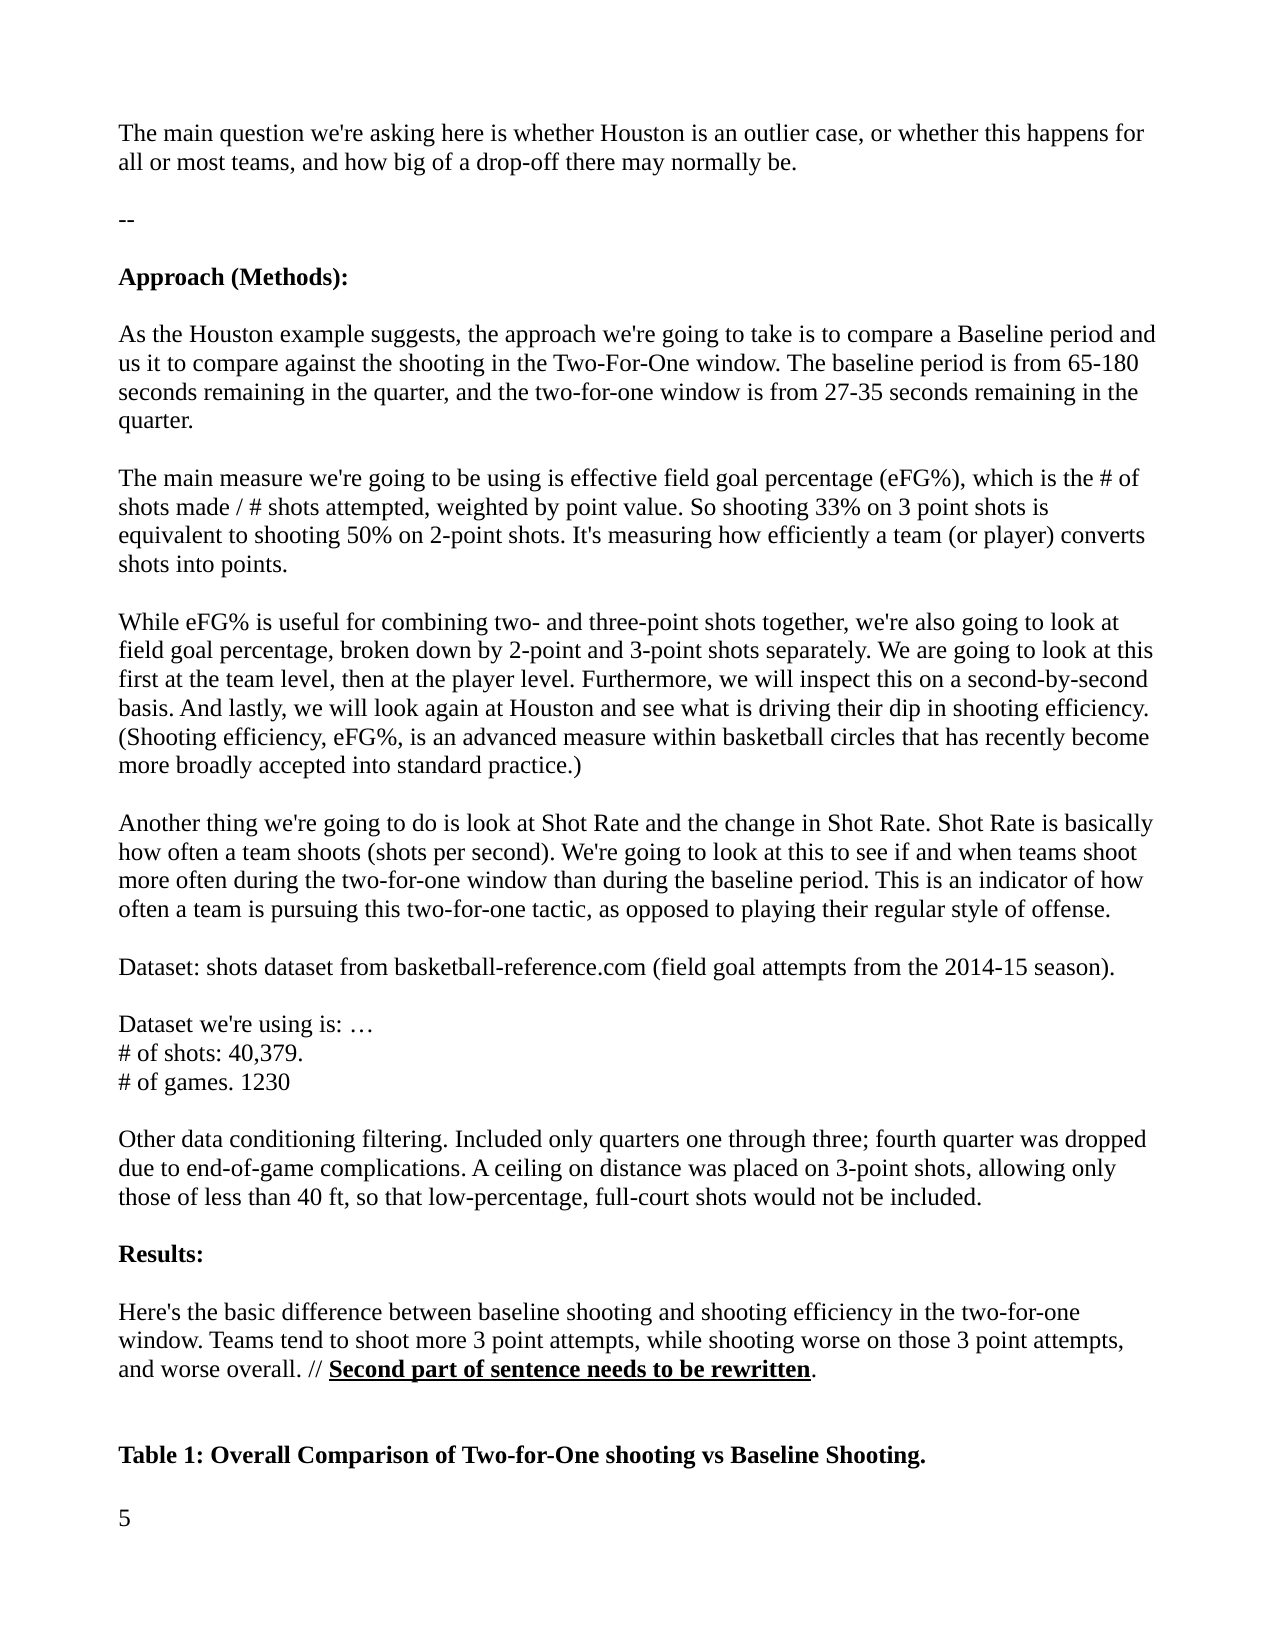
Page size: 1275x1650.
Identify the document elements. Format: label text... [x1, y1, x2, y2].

text Another thing we're going to do is look at Shot Rate and the change in Shot Rate. Shot Rate is basically how often a team shoots (shots per second). We're going to look at this to see if and when teams shoot more often during the two-for-one window than during the baseline period. This is an indicator of how often a team is pursuing this two-for-one tactic, as opposed to playing their regular style of offense. [118, 808, 1157, 923]
text # of games. 1230 [118, 1067, 1157, 1096]
text As the Houston example suggests, the approach we're going to take is to compare a Baseline period and us it to compare against the shooting in the Two-For-One window. The baseline period is from 65-180 seconds remaining in the quarter, and the two-for-one window is from 27-35 seconds remaining in the quarter. [118, 319, 1157, 434]
text Results: [118, 1239, 1157, 1268]
text While eFG% is useful for combining two- and three-point shots together, we're also going to look at field goal percentage, broken down by 2-point and 3-point shots separately. We are going to look at this first at the team level, then at the player level. Furthermore, we will inspect this on a second-by-second basis. And lastly, we will look again at Houston and see what is driving their dip in shooting efficiency. (Shooting efficiency, eFG%, is an advanced measure within basketball circles that has recently become more broadly accepted into standard practice.) [118, 607, 1157, 779]
text -- [118, 204, 1157, 233]
text # of shots: 40,379. [118, 1038, 1157, 1067]
text Table 1: Overall Comparison of Two-for-One shooting vs Baseline Shooting. [118, 1441, 1157, 1469]
text Here's the basic difference between baseline shooting and shooting efficiency in the two-for-one window. Teams tend to shoot more 3 point attempts, while shooting worse on those 3 point attempts, and worse overall. // Second part of sentence needs to be rewritten. [118, 1297, 1157, 1383]
text Dataset we're using is: … [118, 1009, 1157, 1038]
text The main question we're asking here is whether Houston is an outlier case, or whether this happens for all or most teams, and how big of a drop-off there may normally be. [118, 118, 1157, 176]
text Other data conditioning filtering. Included only quarters one through three; fourth quarter was dropped due to end-of-game complications. A ceiling on distance was placed on 3-point shots, allowing only those of less than 40 ft, so that low-percentage, full-court shots would not be included. [118, 1124, 1157, 1211]
text Approach (Methods): [118, 262, 1157, 291]
text The main measure we're going to be using is effective field goal percentage (eFG%), which is the # of shots made / # shots attempted, weighted by point value. So shooting 33% on 3 point shots is equivalent to shooting 50% on 2-point shots. It's measuring how efficiently a team (or player) converts shots into points. [118, 463, 1157, 578]
text Dataset: shots dataset from basketball-reference.com (field goal attempts from the 2014-15 season). [118, 952, 1157, 981]
